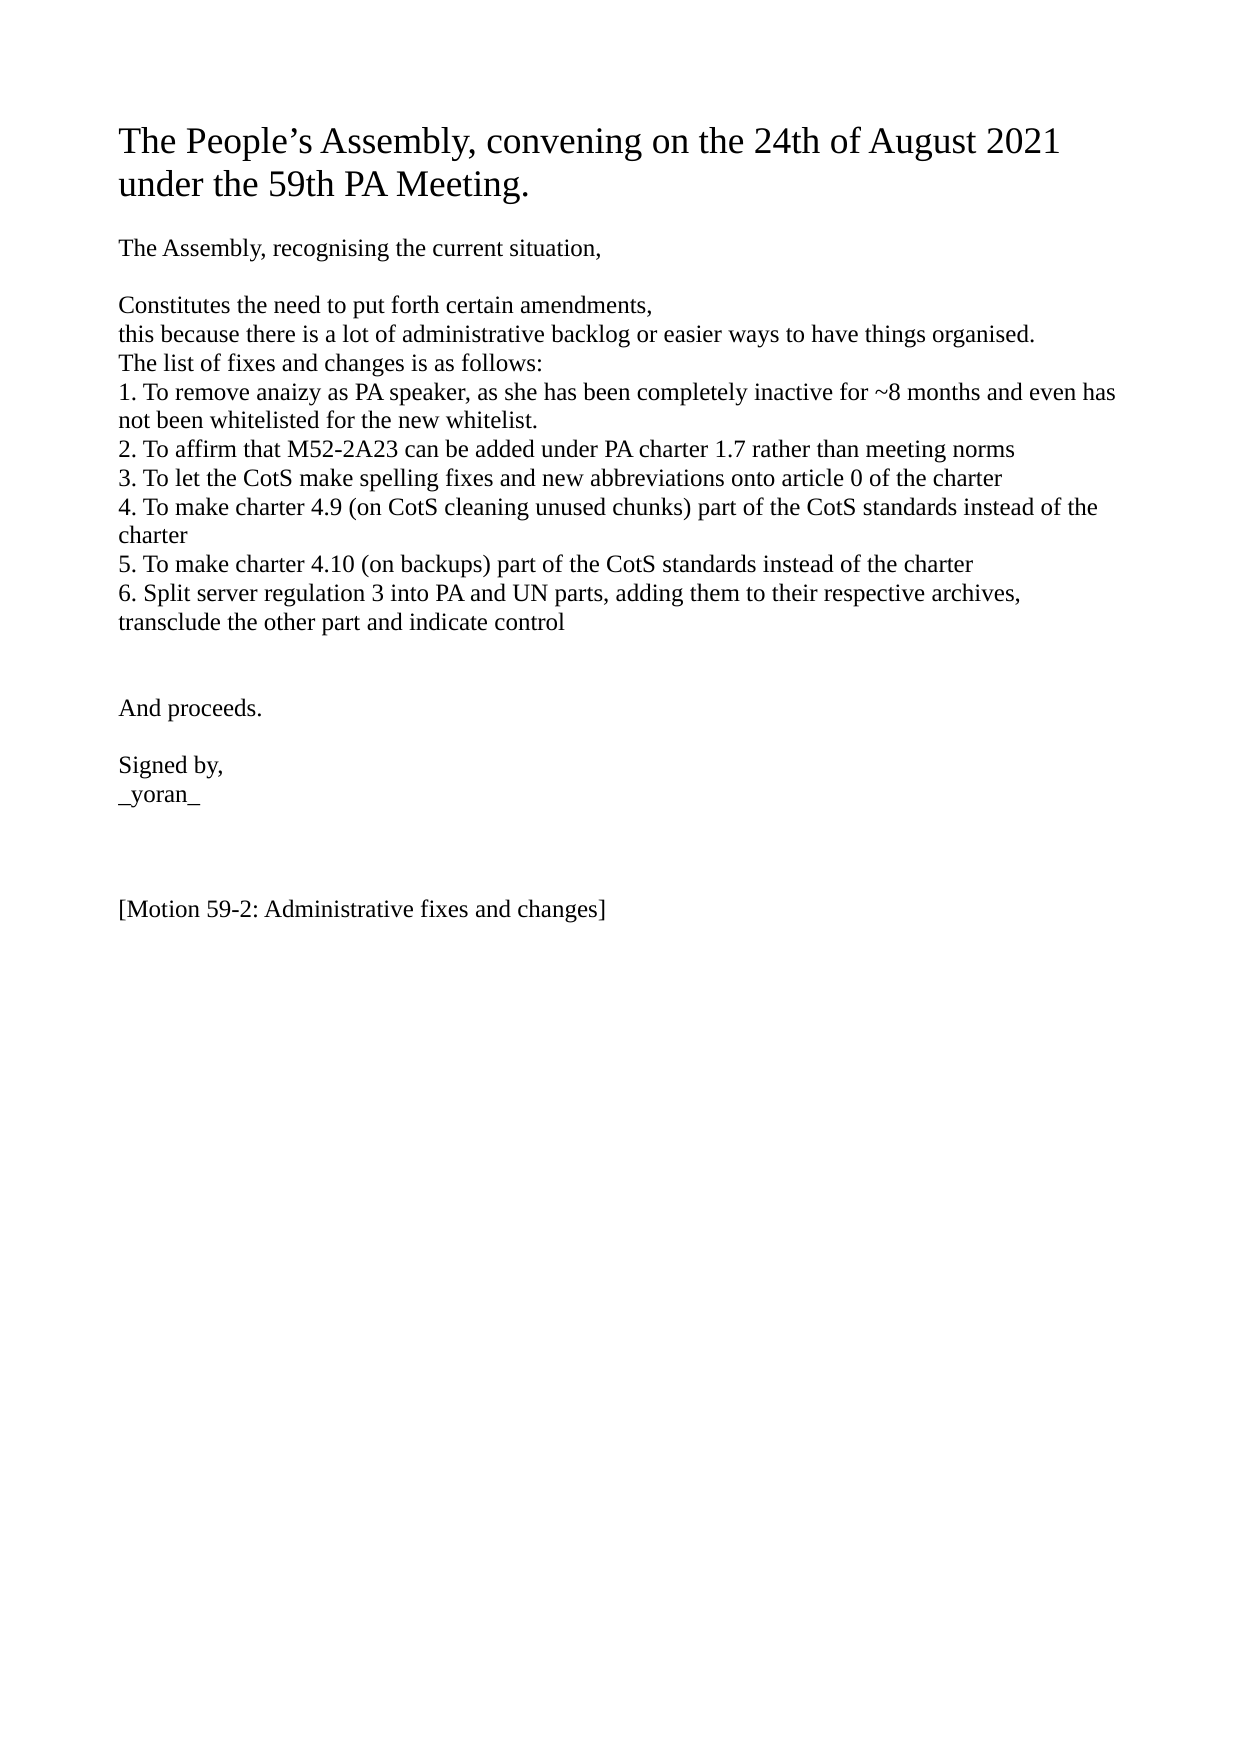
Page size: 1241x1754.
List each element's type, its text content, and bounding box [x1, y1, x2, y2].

text Constitutes the need to put forth certain amendments, [118, 291, 1122, 319]
text 3. To let the CotS make spelling fixes and new abbreviations onto article 0 of the charter [118, 463, 1122, 492]
text The list of fixes and changes is as follows: [118, 348, 1122, 377]
text 1. To remove anaizy as PA speaker, as she has been completely inactive for ~8 months and even has not been whitelisted for the new whitelist. [118, 377, 1122, 434]
text Signed by, [118, 751, 1122, 779]
text 5. To make charter 4.10 (on backups) part of the CotS standards instead of the charter [118, 549, 1122, 578]
text 4. To make charter 4.9 (on CotS cleaning unused chunks) part of the CotS standards instead of the charter [118, 492, 1122, 549]
text And proceeds. [118, 693, 1122, 722]
text this because there is a lot of administrative backlog or easier ways to have things organised. [118, 319, 1122, 348]
text The People’s Assembly, convening on the 24th of August 2021 under the 59th PA Meeting. [118, 118, 1122, 204]
text The Assembly, recognising the current situation, [118, 233, 1122, 262]
text [Motion 59-2: Administrative fixes and changes] [118, 894, 1122, 923]
text 2. To affirm that M52-2A23 can be added under PA charter 1.7 rather than meeting norms [118, 434, 1122, 463]
text 6. Split server regulation 3 into PA and UN parts, adding them to their respective archives, transclude the other part and indicate control [118, 578, 1122, 636]
text _yoran_ [118, 779, 1122, 808]
